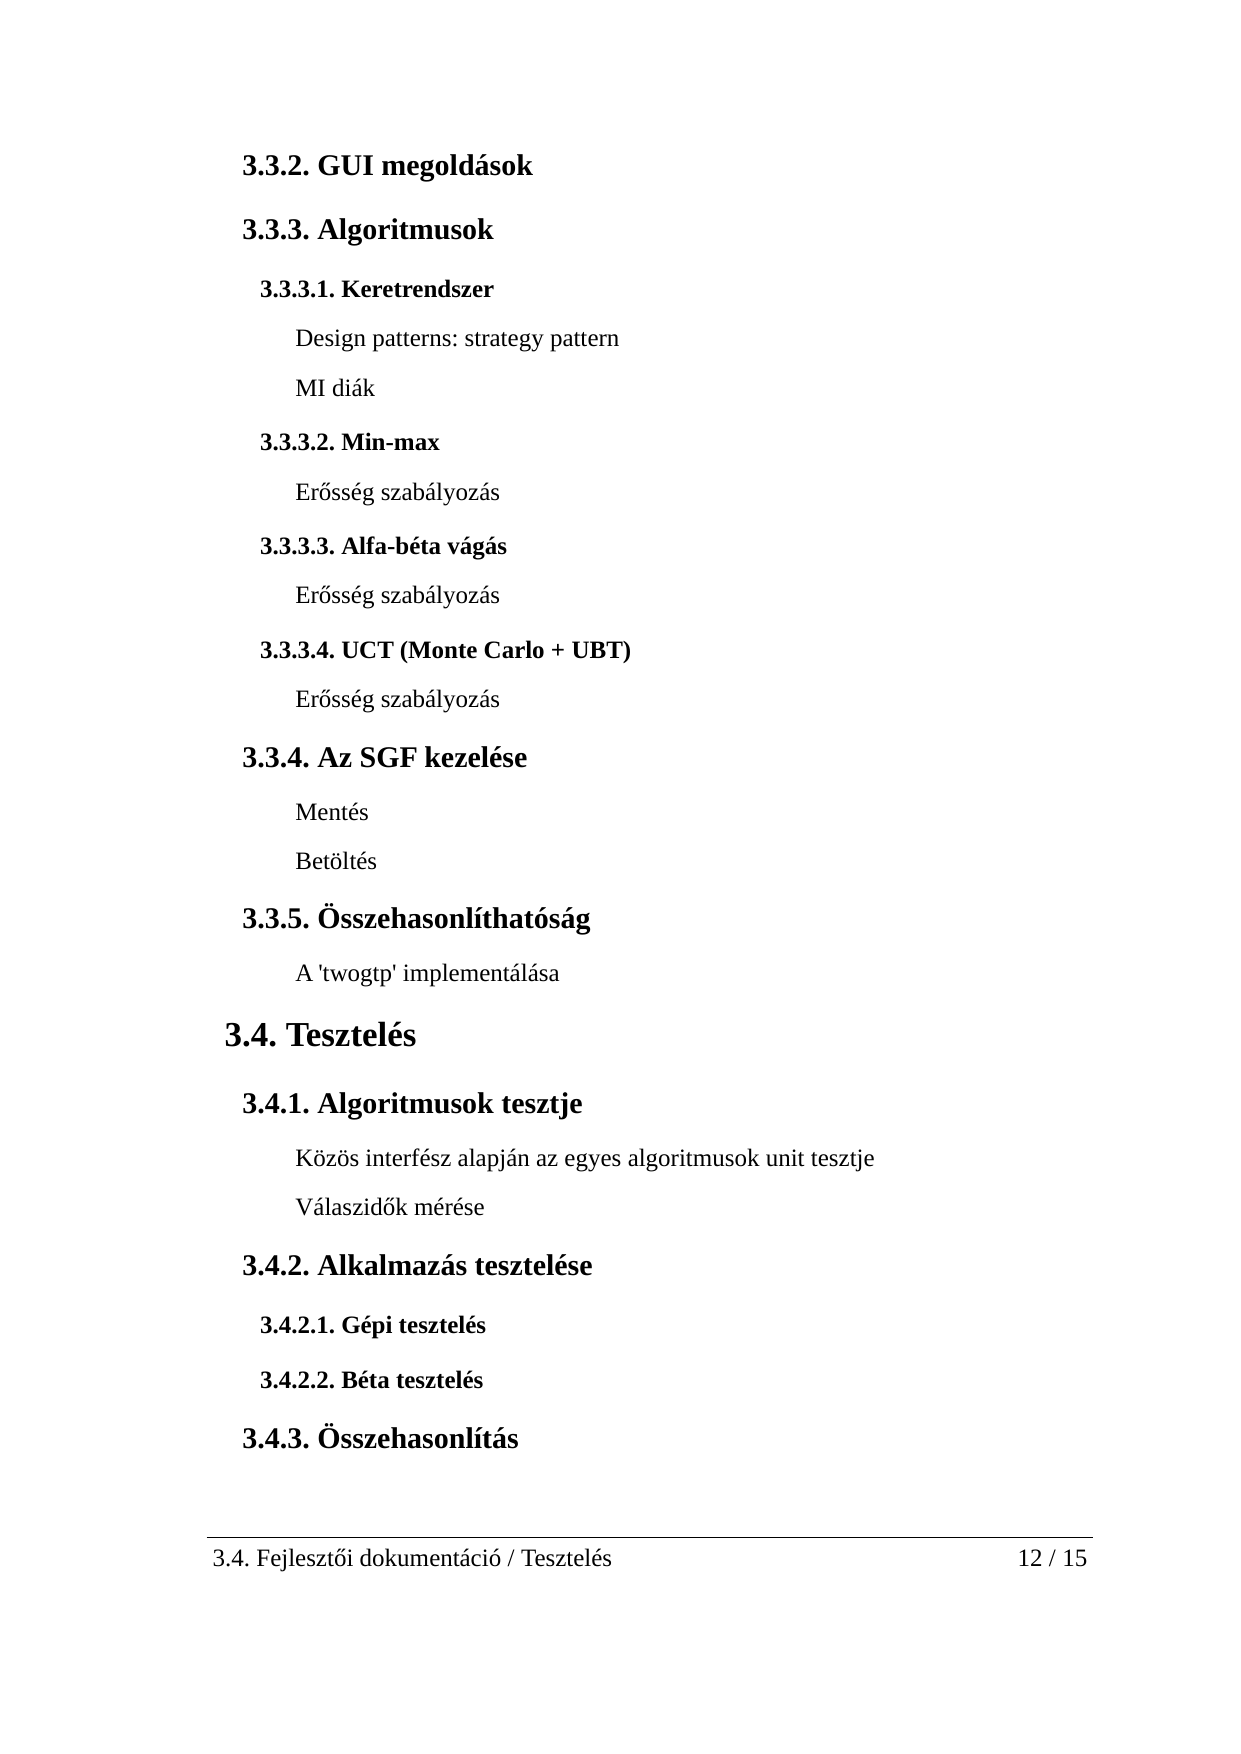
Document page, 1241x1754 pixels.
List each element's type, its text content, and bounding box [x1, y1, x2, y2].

subtitle Gépi tesztelés [260, 1311, 1093, 1339]
text Design patterns: strategy pattern [266, 323, 1093, 352]
text Betöltés [266, 846, 1093, 875]
subtitle Összehasonlíthatóság [242, 901, 1093, 935]
subtitle Tesztelés [224, 1013, 1093, 1054]
subtitle Béta tesztelés [260, 1365, 1093, 1394]
text Erősség szabályozás [266, 581, 1093, 609]
text Mentés [266, 797, 1093, 826]
text A 'twogtp' implementálása [266, 958, 1093, 987]
subtitle Min-max [260, 427, 1093, 456]
subtitle Algoritmusok tesztje [242, 1086, 1093, 1120]
text Erősség szabályozás [266, 477, 1093, 505]
subtitle Algoritmusok [242, 211, 1093, 246]
subtitle Alfa-béta vágás [260, 531, 1093, 560]
subtitle Alkalmazás tesztelése [242, 1247, 1093, 1282]
text Erősség szabályozás [266, 684, 1093, 713]
subtitle Keretrendszer [260, 274, 1093, 303]
subtitle Összehasonlítás [242, 1420, 1093, 1455]
text MI diák [266, 373, 1093, 401]
subtitle UCT (Monte Carlo + UBT) [260, 635, 1093, 664]
text Válaszidők mérése [266, 1192, 1093, 1221]
text Közös interfész alapján az egyes algoritmusok unit tesztje [266, 1143, 1093, 1172]
subtitle GUI megoldások [242, 148, 1093, 182]
subtitle Az SGF kezelése [242, 739, 1093, 774]
